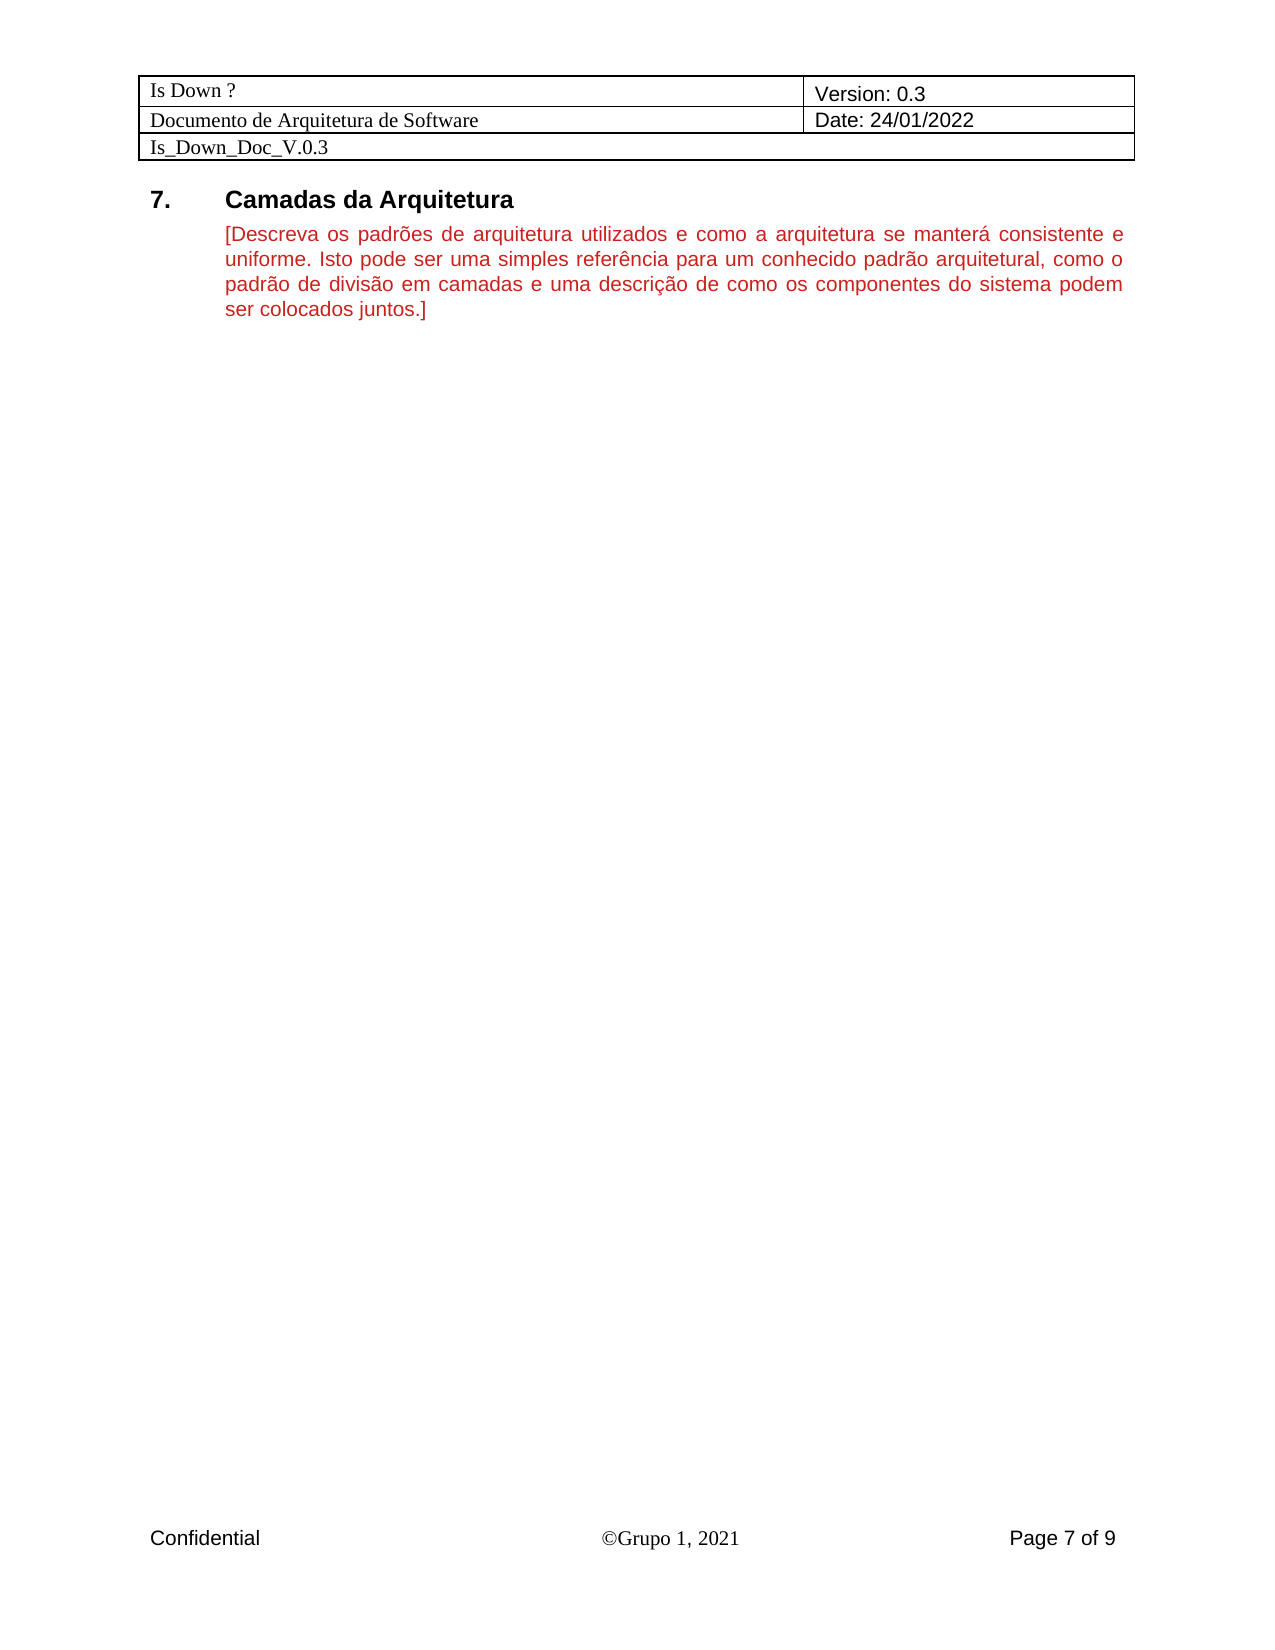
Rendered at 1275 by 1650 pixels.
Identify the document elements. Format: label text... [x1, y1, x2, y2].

subtitle Camadas da Arquitetura [150, 185, 1125, 214]
text [Descreva os padrões de arquitetura utilizados e como a arquitetura se manterá consistente e uniforme. Isto pode ser uma simples referência para um conhecido padrão arquitetural, como o padrão de divisão em camadas e uma descrição de como os componentes do sistema podem ser colocados juntos.] [225, 220, 1125, 320]
